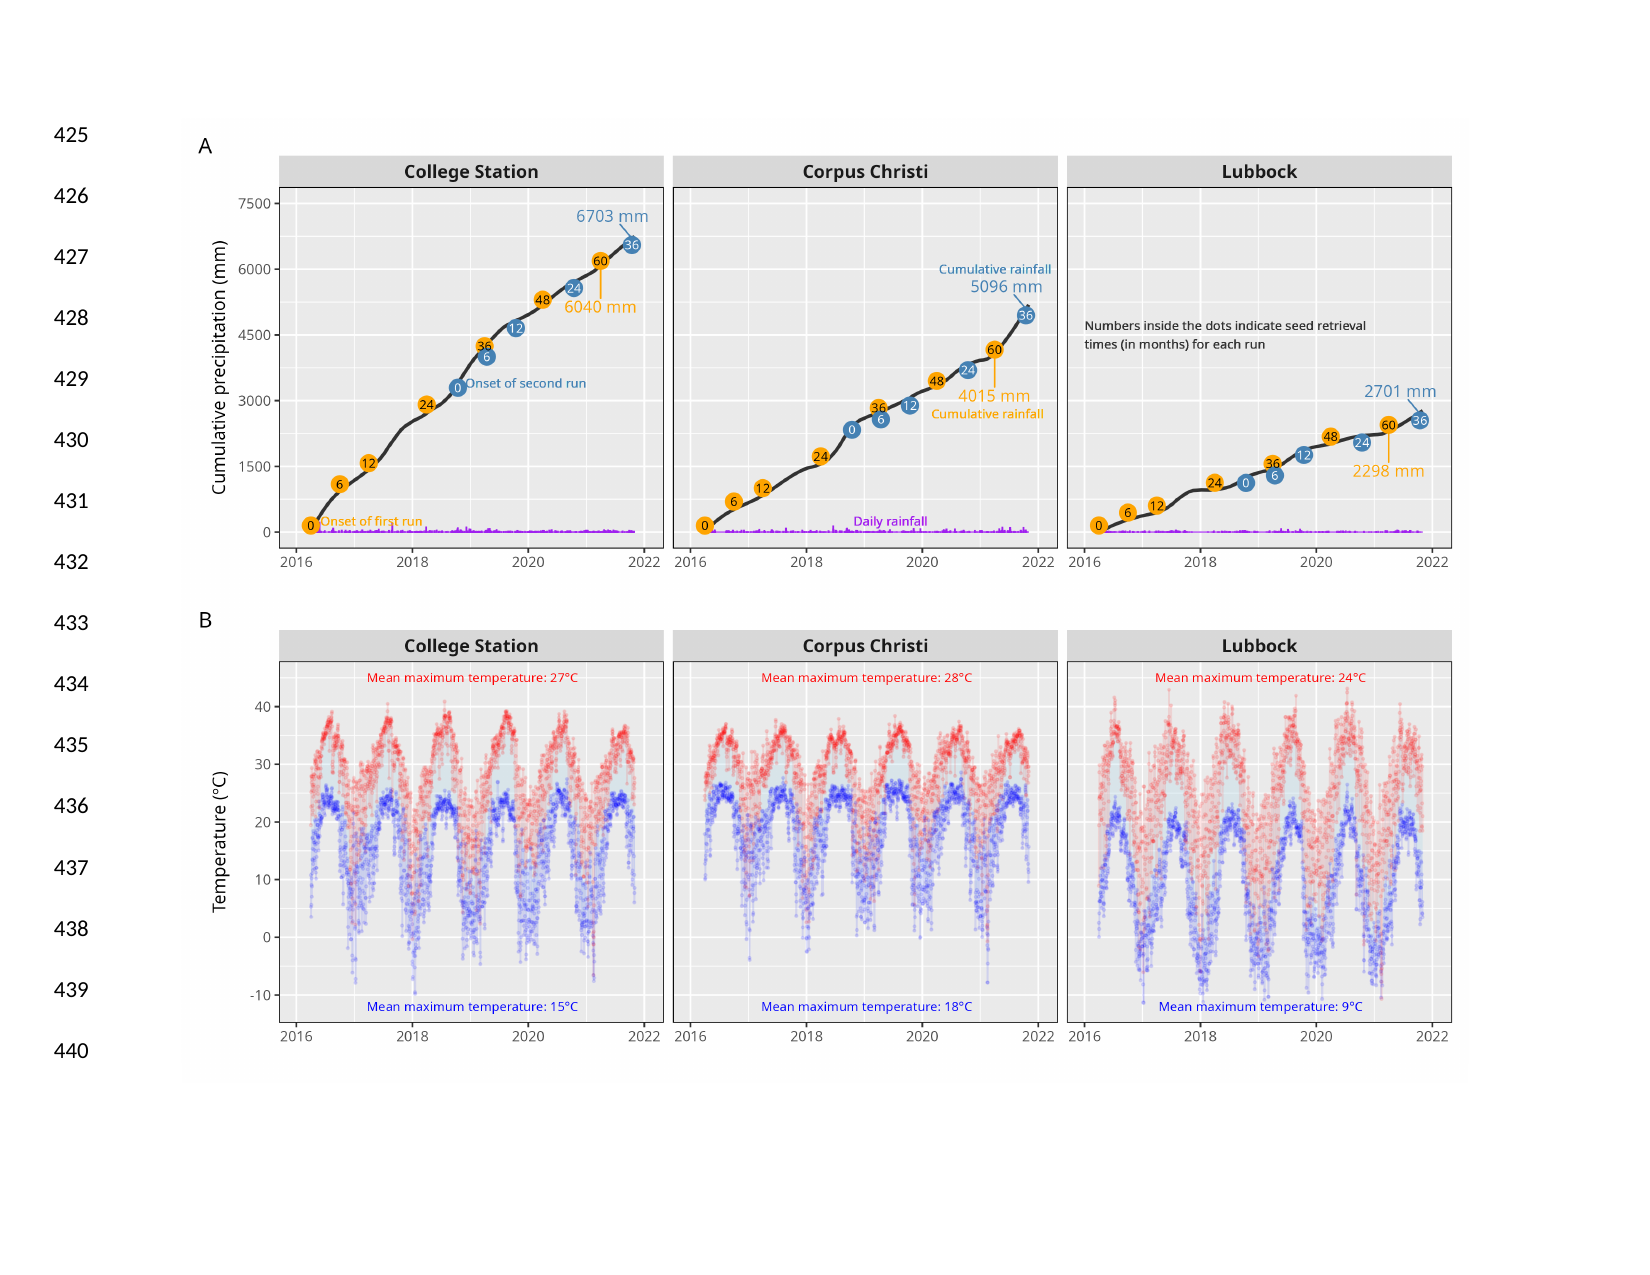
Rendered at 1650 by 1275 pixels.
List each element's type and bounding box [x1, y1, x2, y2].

picture [181, 118, 1469, 1083]
